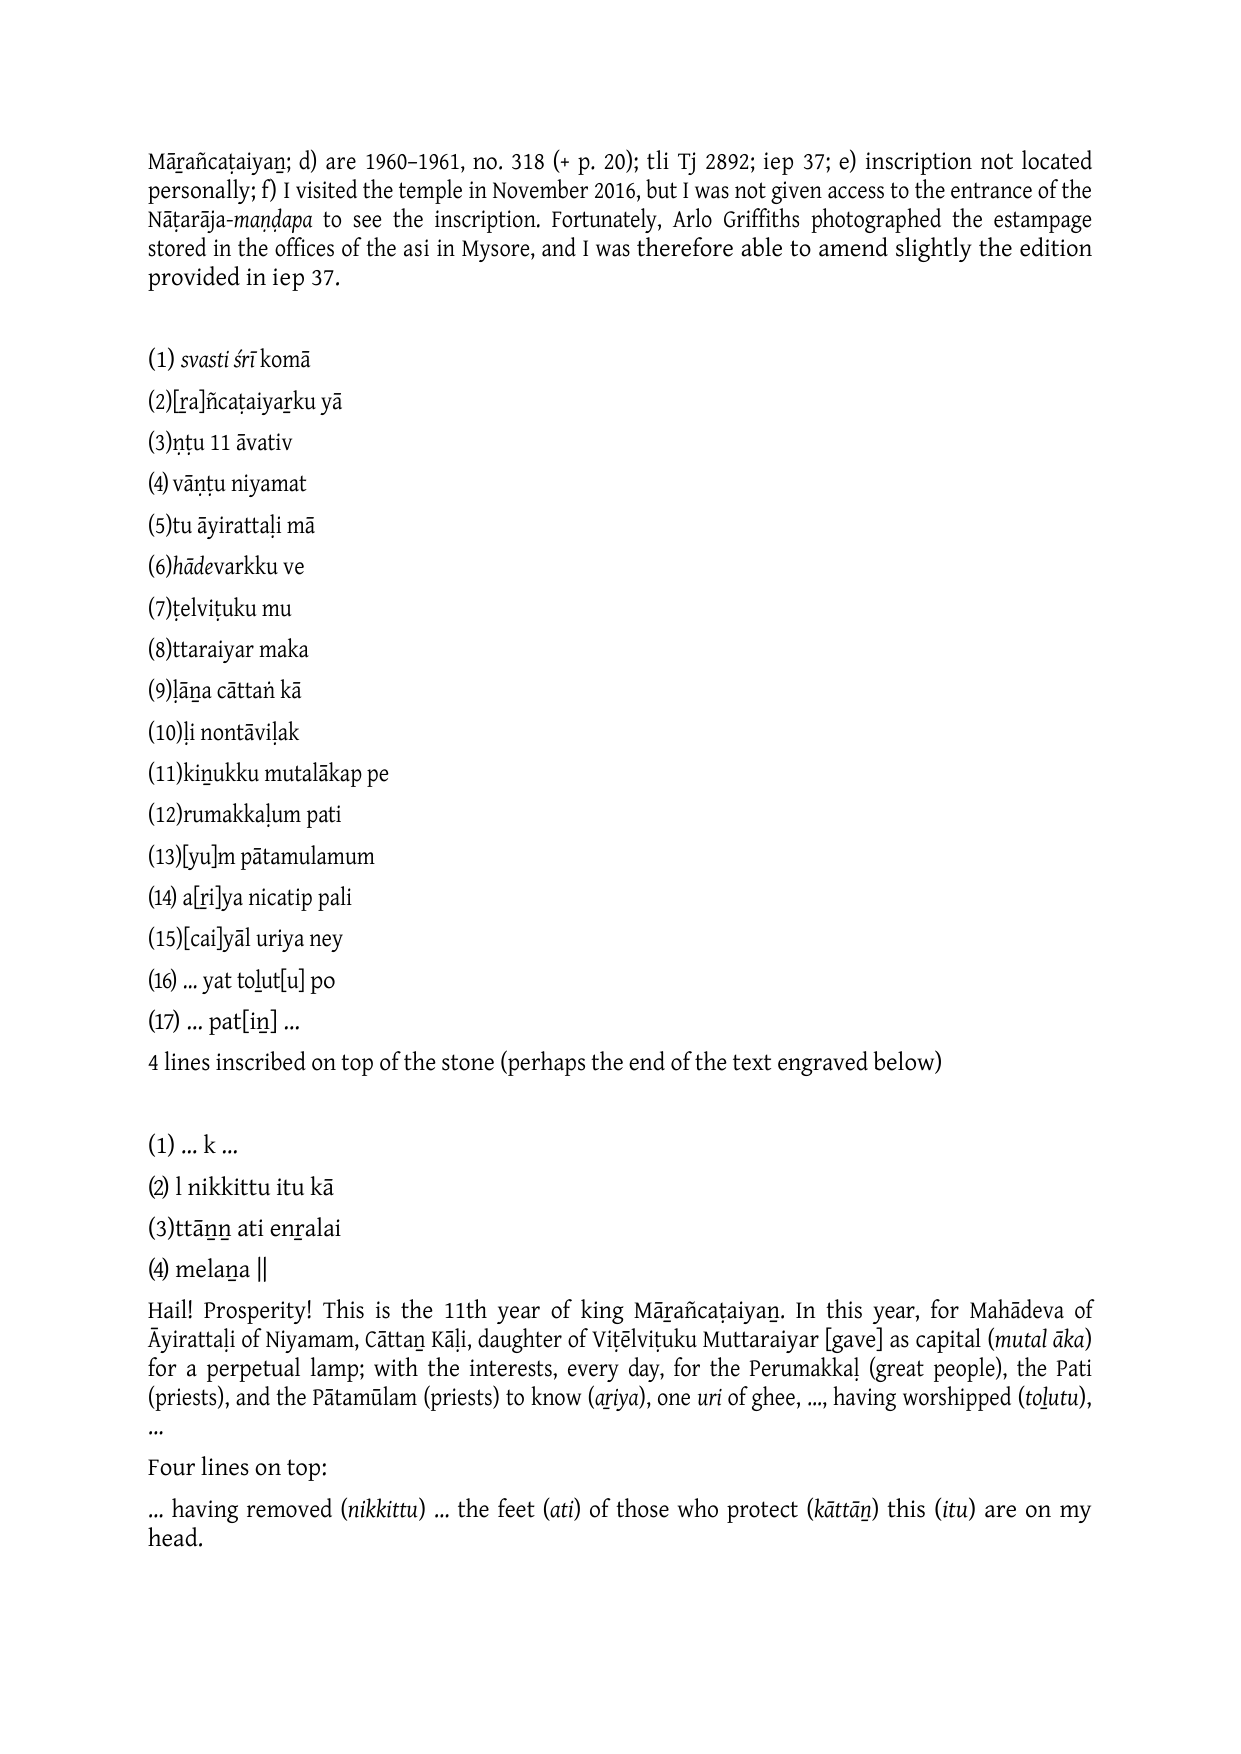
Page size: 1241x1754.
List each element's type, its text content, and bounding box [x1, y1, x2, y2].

text (11)kiṉukku mutalākap pe [148, 759, 1092, 788]
text (13)[yu]m pātamulamum [148, 842, 1092, 871]
text (4) melaṉa || [148, 1256, 1092, 1284]
text (7)ṭelviṭuku mu [148, 594, 1092, 623]
text (6)hādevarkku ve [148, 553, 1092, 581]
text (1) … k … [148, 1132, 1092, 1160]
text (17) … pat[iṉ] … [148, 1007, 1092, 1036]
text (9)ḷāṉa cāttaṅ kā [148, 677, 1092, 706]
text (12)rumakkaḷum pati [148, 801, 1092, 829]
text (8)ttaraiyar maka [148, 635, 1092, 664]
text (10)ḷi nontāviḷak [148, 718, 1092, 747]
text Hail! Prosperity! This is the 11th year of king Māṟañcaṭaiyaṉ. In this year, for Mahādeva of Āyirattaḷi of Niyamam, Cāttaṉ Kāḷi, daughter of Viṭēlviṭuku Muttaraiyar [gave] as capital (mutal āka) for a perpetual lamp; with the interests, every day, for the Perumakkaḷ (great people), the Pati (priests), and the Pātamūlam (priests) to know (aṟiya), one uri of ghee, …, having worshipped (toḻutu), … [148, 1297, 1092, 1441]
text (1) svasti śrī komā [148, 346, 1092, 375]
text Four lines on top: [148, 1454, 1092, 1483]
text (3)ṇṭu 11 āvativ [148, 428, 1092, 457]
text (2) l nikkittu itu kā [148, 1173, 1092, 1202]
text Māṟañcaṭaiyaṉ; d) are 1960–1961, no. 318 (+ p. 20); tli Tj 2892; iep 37; e) inscription not located personally; f) I visited the temple in November 2016, but I was not given access to the entrance of the Nāṭarāja-maṇḍapa to see the inscription. Fortunately, Arlo Griffiths photographed the estampage stored in the offices of the asi in Mysore, and I was therefore able to amend slightly the edition provided in iep 37. [148, 148, 1092, 292]
text (14) a[ṟi]ya nicatip pali [148, 883, 1092, 912]
text (5)tu āyirattaḷi mā [148, 511, 1092, 540]
text (2)[ṟa]ñcaṭaiyaṟku yā [148, 387, 1092, 416]
text 4 lines inscribed on top of the stone (perhaps the end of the text engraved below) [148, 1049, 1092, 1078]
text (4) vāṇṭu niyamat [148, 470, 1092, 499]
text (15)[cai]yāl uriya ney [148, 925, 1092, 954]
text (16) … yat toḻut[u] po [148, 966, 1092, 995]
text (3)ttāṉṉ ati enṟalai [148, 1214, 1092, 1243]
text … having removed (nikkittu) … the feet (ati) of those who protect (kāttāṉ) this (itu) are on my head. [148, 1495, 1092, 1553]
